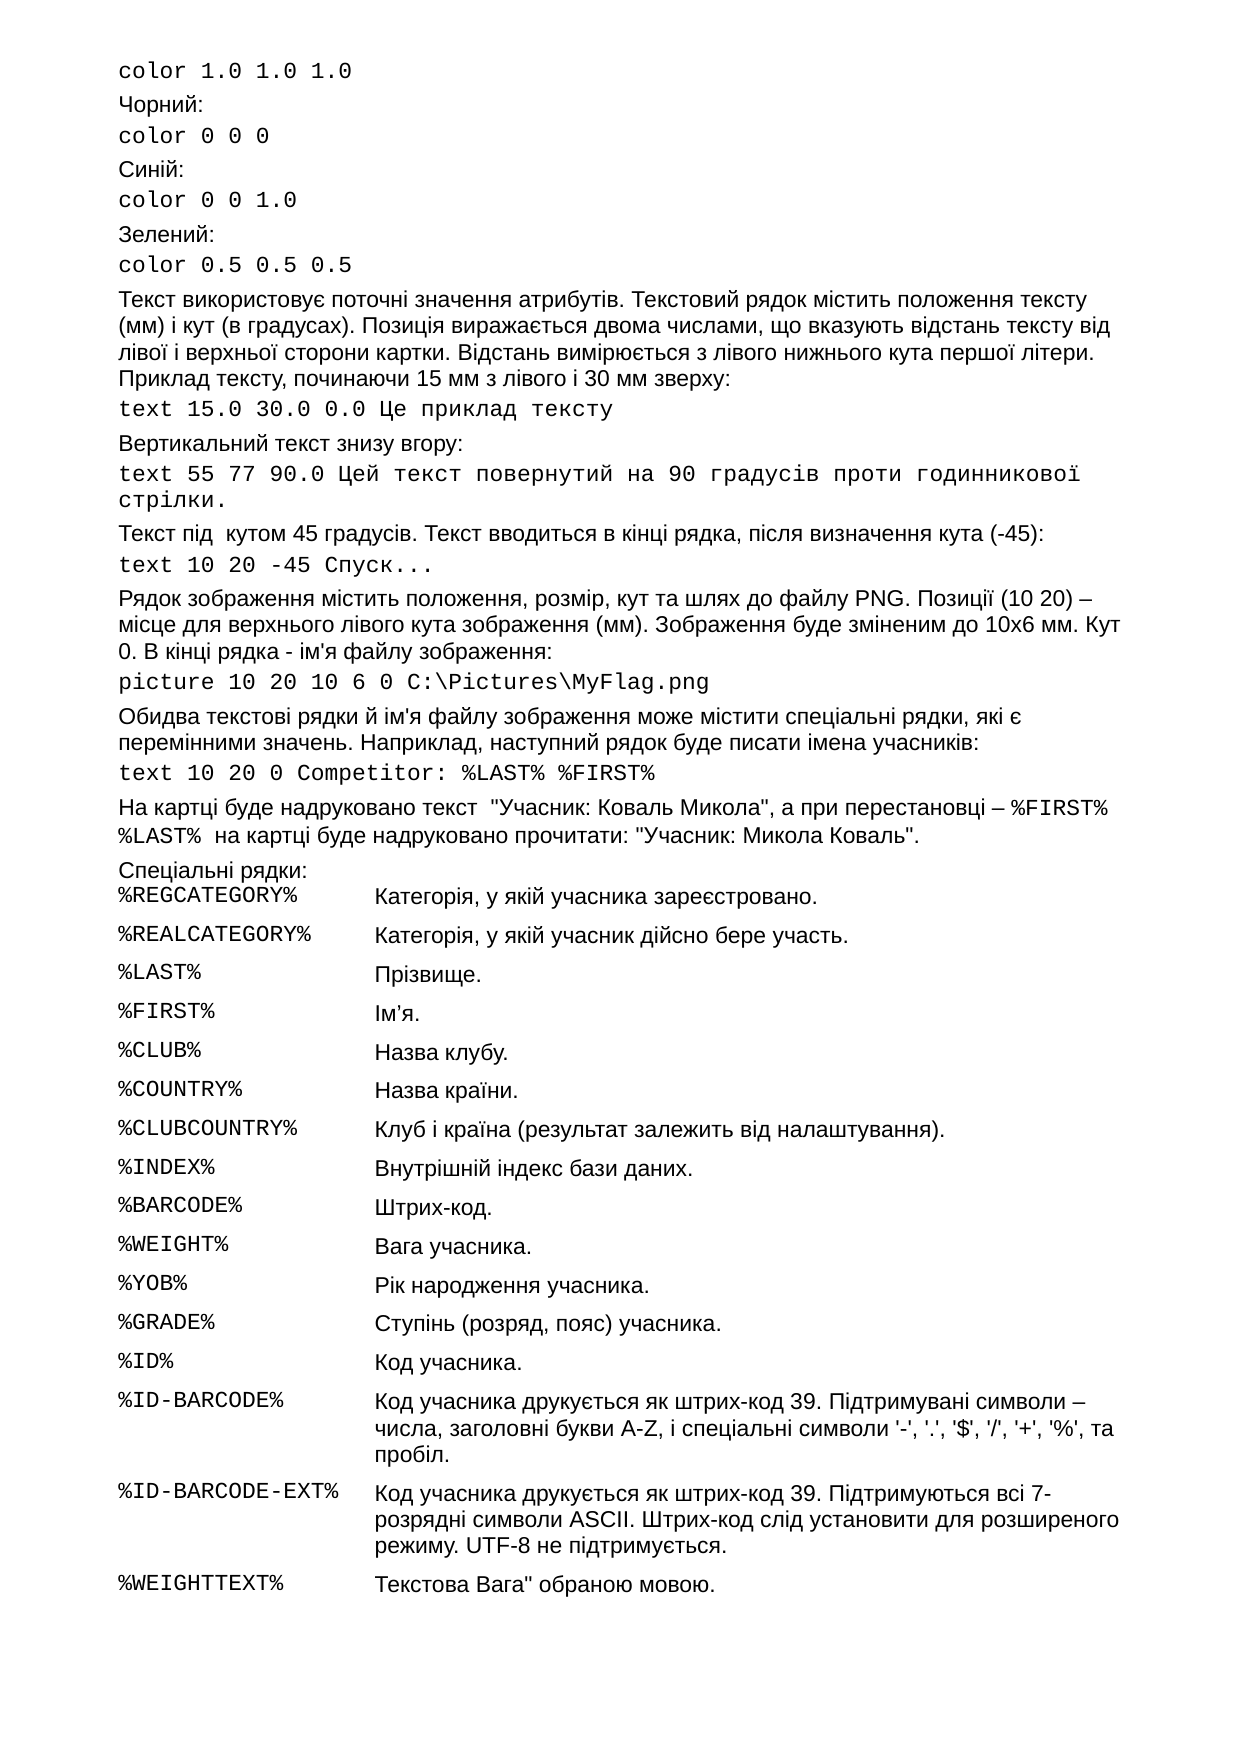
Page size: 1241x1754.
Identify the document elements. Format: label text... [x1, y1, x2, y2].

text На картці буде надруковано текст "Учасник: Коваль Микола", а при перестановці – %FIRST% %LAST% на картці буде надруковано прочитати: "Учасник: Микола Коваль". [118, 794, 1122, 850]
table_cell %FIRST% [118, 1000, 374, 1038]
text text 10 20 -45 Спуск... [118, 553, 1122, 579]
text Текст під кутом 45 градусів. Текст вводиться в кінці рядка, після визначення кута (-45): [118, 520, 1122, 547]
table_cell %CLUBCOUNTRY% [118, 1116, 374, 1155]
table_cell %YOB% [118, 1272, 374, 1310]
table_cell Внутрішній індекс бази даних. [374, 1155, 1122, 1194]
text Зелений: [118, 221, 1122, 247]
table_cell %BARCODE% [118, 1194, 374, 1233]
text text 10 20 0 Competitor: %LAST% %FIRST% [118, 762, 1122, 787]
table_cell Назва країни. [374, 1077, 1122, 1116]
table_cell %GRADE% [118, 1310, 374, 1349]
text color 0.5 0.5 0.5 [118, 253, 1122, 279]
table_cell Прізвище. [374, 961, 1122, 999]
text text 55 77 90.0 Цей текст повернутий на 90 градусів проти годинникової стрілки. [118, 462, 1122, 514]
table_cell %REALCATEGORY% [118, 922, 374, 961]
table_cell %INDEX% [118, 1155, 374, 1194]
text color 1.0 1.0 1.0 [118, 59, 1122, 85]
text color 0 0 1.0 [118, 189, 1122, 215]
table_cell Клуб і країна (результат залежить від налаштування). [374, 1116, 1122, 1155]
text Спеціальні рядки: [118, 857, 1122, 883]
table_cell Ім’я. [374, 1000, 1122, 1038]
table_cell Назва клубу. [374, 1039, 1122, 1077]
text Текст використовує поточні значення атрибутів. Текстовий рядок містить положення тексту (мм) і кут (в градусах). Позиція виражається двома числами, що вказують відстань тексту від лівої і верхньої сторони картки. Відстань вимірюється з лівого нижнього кута першої літери. Приклад тексту, починаючи 15 мм з лівого і 30 мм зверху: [118, 286, 1122, 391]
table_cell %WEIGHT% [118, 1233, 374, 1272]
table_cell Код учасника друкується як штрих-код 39. Підтримувані символи – числа, заголовні букви A-Z, і спеціальні символи '-', '.', '$', '/', '+', '%', та пробіл. [374, 1388, 1122, 1480]
text Вертикальний текст знизу вгору: [118, 429, 1122, 456]
text Синій: [118, 156, 1122, 182]
text text 15.0 30.0 0.0 Це приклад тексту [118, 397, 1122, 423]
table_cell %CLUB% [118, 1039, 374, 1077]
table_cell Ступінь (розряд, пояс) учасника. [374, 1310, 1122, 1349]
table_cell Штрих-код. [374, 1194, 1122, 1233]
table_cell Рік народження учасника. [374, 1272, 1122, 1310]
table_cell Код учасника друкується як штрих-код 39. Підтримуються всі 7-розрядні символи ASCII. Штрих-код слід установити для розширеного режиму. UTF-8 не підтримується. [374, 1480, 1122, 1571]
table_cell %WEIGHTTEXT% [118, 1571, 374, 1610]
table_header %REGCATEGORY% [118, 883, 374, 922]
text Рядок зображення містить положення, розмір, кут та шлях до файлу PNG. Позиції (10 20) – місце для верхнього лівого кута зображення (мм). Зображення буде зміненим до 10х6 мм. Кут 0. В кінці рядка - ім'я файлу зображення: [118, 585, 1122, 664]
table_cell Код учасника. [374, 1349, 1122, 1388]
table_cell %ID-BARCODE% [118, 1388, 374, 1480]
table_cell %LAST% [118, 961, 374, 999]
table_header Категорія, у якій учасника зареєстровано. [374, 883, 1122, 922]
table_cell %COUNTRY% [118, 1077, 374, 1116]
table_cell %ID% [118, 1349, 374, 1388]
table_cell %ID-BARCODE-EXT% [118, 1480, 374, 1571]
table_cell Категорія, у якій учасник дійсно бере участь. [374, 922, 1122, 961]
text Чорний: [118, 91, 1122, 118]
table_cell Вага учасника. [374, 1233, 1122, 1272]
text Обидва текстові рядки й ім'я файлу зображення може містити спеціальні рядки, які є перемінними значень. Наприклад, наступний рядок буде писати імена учасників: [118, 703, 1122, 755]
text picture 10 20 10 6 0 C:\Pictures\MyFlag.png [118, 670, 1122, 696]
table_cell Текстова Вага" обраною мовою. [374, 1571, 1122, 1610]
text color 0 0 0 [118, 124, 1122, 150]
